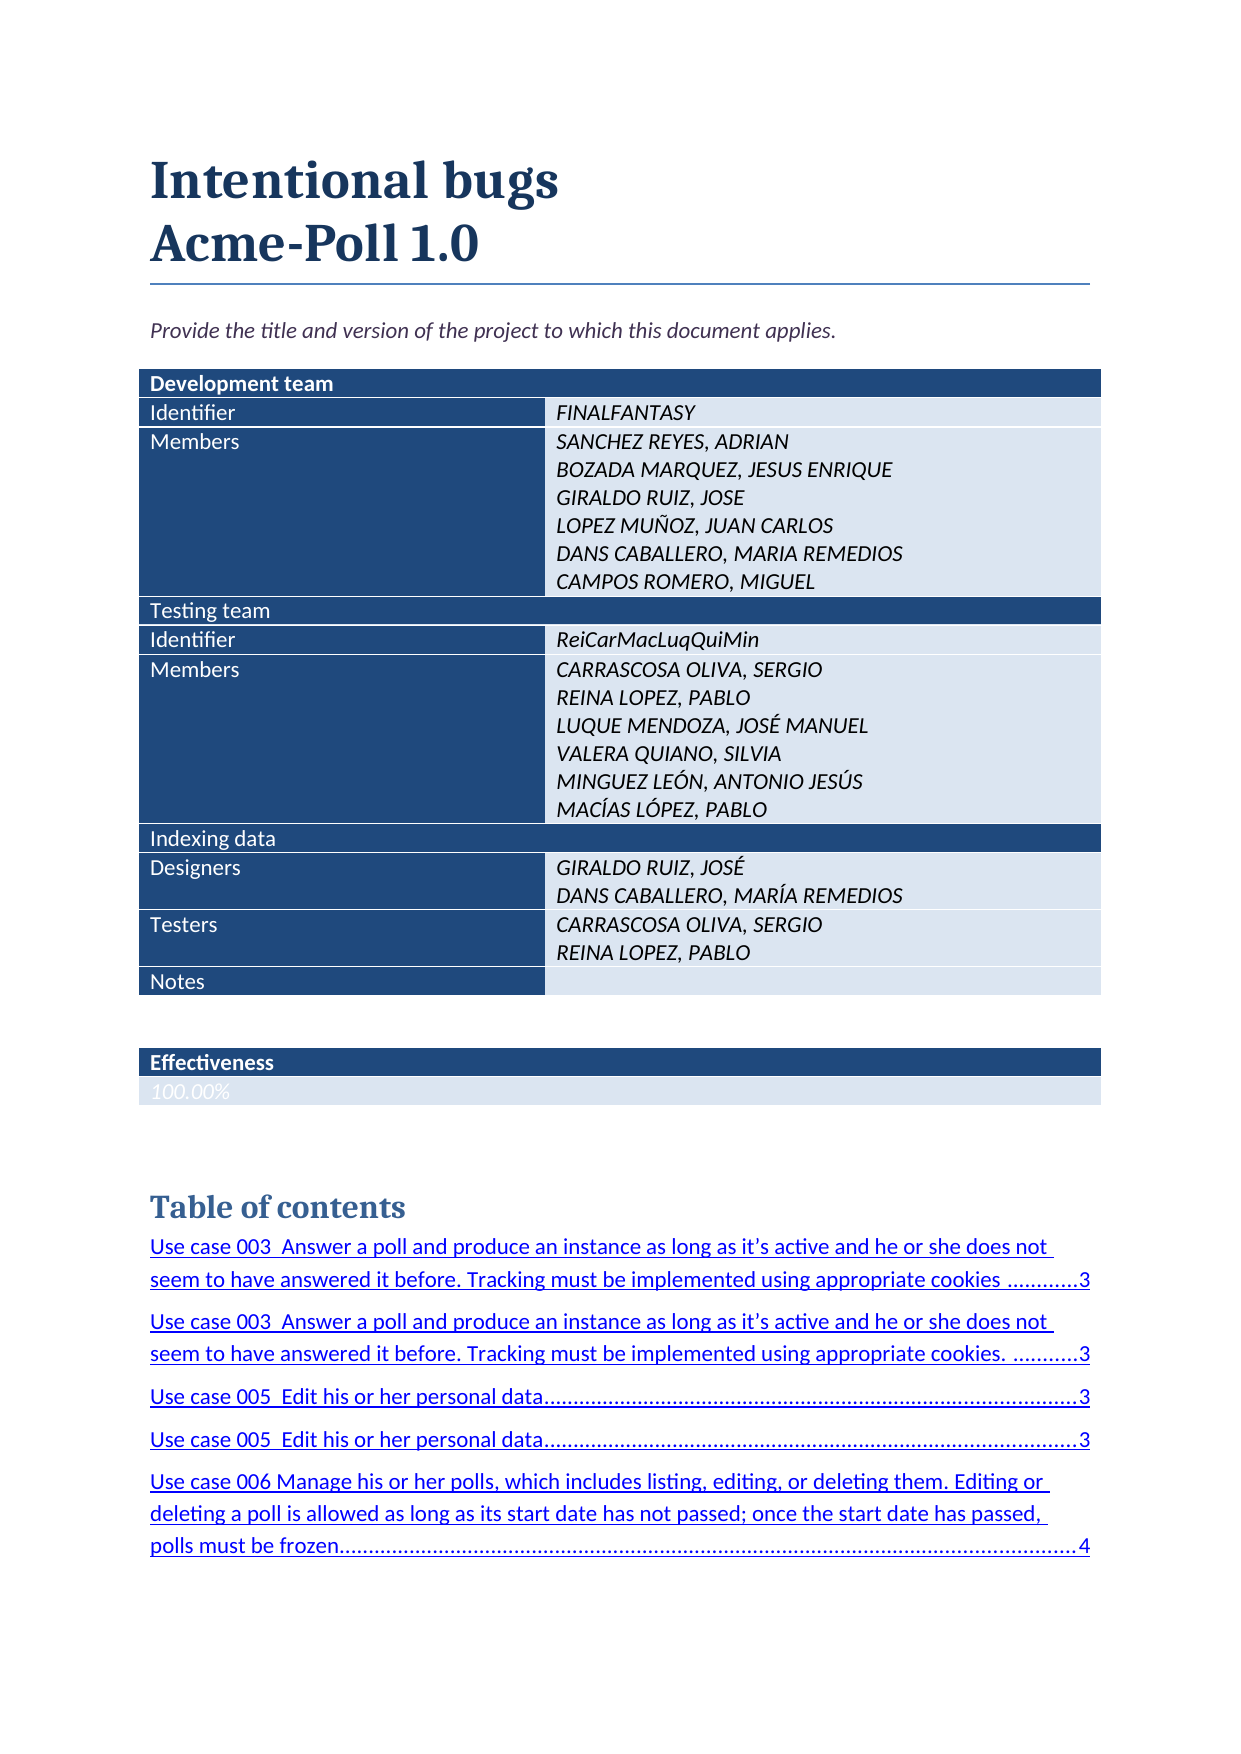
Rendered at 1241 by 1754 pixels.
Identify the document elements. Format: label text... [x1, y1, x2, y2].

table_cell [545, 967, 1101, 995]
table_cell Notes [139, 967, 545, 995]
text Use case 003 Answer a poll and produce an instance as long as it’s active and he or she does not seem to have answered it before. Tracking must be implemented using appropriate cookies 3 [150, 1232, 1090, 1289]
text Use case 005 Edit his or her personal data 3 [150, 1382, 1090, 1406]
table_cell ReiCarMacLuqQuiMin [545, 626, 1101, 654]
table_header Development team [139, 369, 1101, 397]
text Use case 003 Answer a poll and produce an instance as long as it’s active and he or she does not seem to have answered it before. Tracking must be implemented using appropriate cookies. 3 [150, 1307, 1090, 1364]
table_cell CARRASCOSA OLIVA, SERGIO REINA LOPEZ, PABLO LUQUE MENDOZA, JOSÉ MANUEL VALERA QUIANO, SILVIA MINGUEZ LEÓN, ANTONIO JESÚS MACÍAS LÓPEZ, PABLO [545, 655, 1101, 823]
subtitle Table of contents [150, 1188, 1090, 1227]
table_cell SANCHEZ REYES, ADRIAN BOZADA MARQUEZ, JESUS ENRIQUE GIRALDO RUIZ, JOSE LOPEZ MUÑOZ, JUAN CARLOS DANS CABALLERO, MARIA REMEDIOS CAMPOS ROMERO, MIGUEL [545, 428, 1101, 596]
text Use case 005 Edit his or her personal data 3 [150, 1425, 1090, 1449]
table_cell Designers [139, 853, 545, 909]
table_cell Members [139, 428, 545, 596]
text Use case 006 Manage his or her polls, which includes listing, editing, or deleting them. Editing or deleting a poll is allowed as long as its start date has not passed; once the start date has passed, polls must be frozen 4 [150, 1467, 1090, 1556]
title Intentional bugs Acme-Poll 1.0 [150, 150, 1090, 283]
table_header Effectiveness [139, 1048, 1101, 1076]
text Provide the title and version of the project to which this document applies. [150, 316, 1090, 344]
table_cell Members [139, 655, 545, 823]
table_cell GIRALDO RUIZ, JOSÉ DANS CABALLERO, MARÍA REMEDIOS [545, 853, 1101, 909]
table_cell Indexing data [139, 824, 1101, 852]
table_cell 100,00% [139, 1077, 1101, 1105]
table_cell CARRASCOSA OLIVA, SERGIO REINA LOPEZ, PABLO [545, 910, 1101, 966]
table_cell Identifier [139, 398, 545, 426]
table_cell Testers [139, 910, 545, 966]
table_cell Testing team [139, 597, 1101, 624]
table_cell FINALFANTASY [545, 398, 1101, 426]
table_cell Identifier [139, 626, 545, 654]
